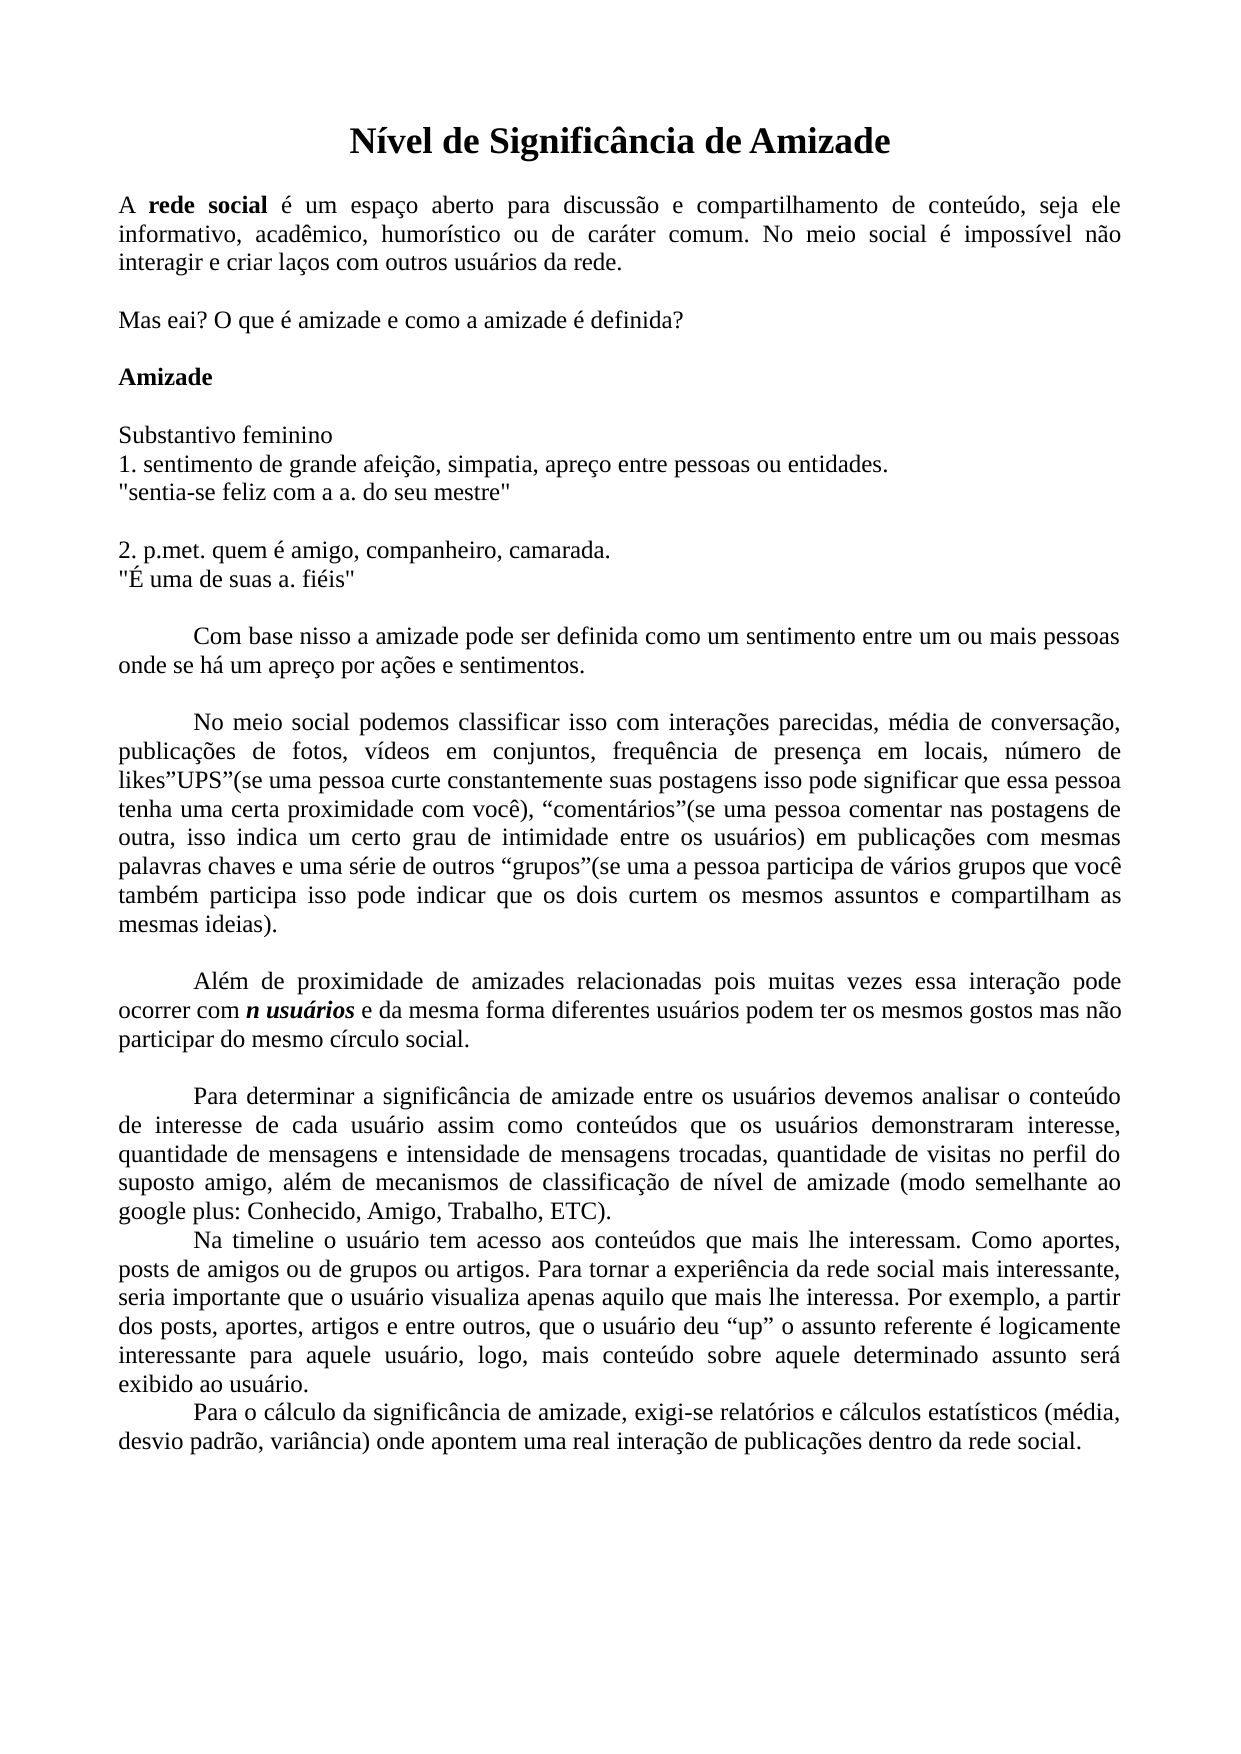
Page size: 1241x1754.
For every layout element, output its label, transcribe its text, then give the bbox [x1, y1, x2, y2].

text Mas eai? O que é amizade e como a amizade é definida? [118, 305, 1122, 334]
text A rede social é um espaço aberto para discussão e compartilhamento de conteúdo, seja ele informativo, acadêmico, humorístico ou de caráter comum. No meio social é impossível não interagir e criar laços com outros usuários da rede. [118, 190, 1122, 276]
text Para determinar a significância de amizade entre os usuários devemos analisar o conteúdo de interesse de cada usuário assim como conteúdos que os usuários demonstraram interesse, quantidade de mensagens e intensidade de mensagens trocadas, quantidade de visitas no perfil do suposto amigo, além de mecanismos de classificação de nível de amizade (modo semelhante ao google plus: Conhecido, Amigo, Trabalho, ETC). [118, 1081, 1122, 1225]
text Amizade [118, 362, 1122, 391]
text Nível de Significância de Amizade [118, 118, 1122, 161]
text Com base nisso a amizade pode ser definida como um sentimento entre um ou mais pessoas onde se há um apreço por ações e sentimentos. [118, 592, 1122, 679]
text Na timeline o usuário tem acesso aos conteúdos que mais lhe interessam. Como aportes, posts de amigos ou de grupos ou artigos. Para tornar a experiência da rede social mais interessante, seria importante que o usuário visualiza apenas aquilo que mais lhe interessa. Por exemplo, a partir dos posts, aportes, artigos e entre outros, que o usuário deu “up” o assunto referente é logicamente interessante para aquele usuário, logo, mais conteúdo sobre aquele determinado assunto será exibido ao usuário. [118, 1225, 1122, 1397]
text No meio social podemos classificar isso com interações parecidas, média de conversação, publicações de fotos, vídeos em conjuntos, frequência de presença em locais, número de likes”UPS”(se uma pessoa curte constantemente suas postagens isso pode significar que essa pessoa tenha uma certa proximidade com você), “comentários”(se uma pessoa comentar nas postagens de outra, isso indica um certo grau de intimidade entre os usuários) em publicações com mesmas palavras chaves e uma série de outros “grupos”(se uma a pessoa participa de vários grupos que você também participa isso pode indicar que os dois curtem os mesmos assuntos e compartilham as mesmas ideias). [118, 707, 1122, 937]
text Para o cálculo da significância de amizade, exigi-se relatórios e cálculos estatísticos (média, desvio padrão, variância) onde apontem uma real interação de publicações dentro da rede social. [118, 1397, 1122, 1455]
text "É uma de suas a. fiéis" [118, 564, 1122, 592]
text 2. p.met. quem é amigo, companheiro, camarada. [118, 535, 1122, 564]
text "sentia-se feliz com a a. do seu mestre" [118, 477, 1122, 506]
text Além de proximidade de amizades relacionadas pois muitas vezes essa interação pode ocorrer com n usuários e da mesma forma diferentes usuários podem ter os mesmos gostos mas não participar do mesmo círculo social. [118, 966, 1122, 1052]
text 1. sentimento de grande afeição, simpatia, apreço entre pessoas ou entidades. [118, 449, 1122, 477]
text Substantivo feminino [118, 420, 1122, 449]
